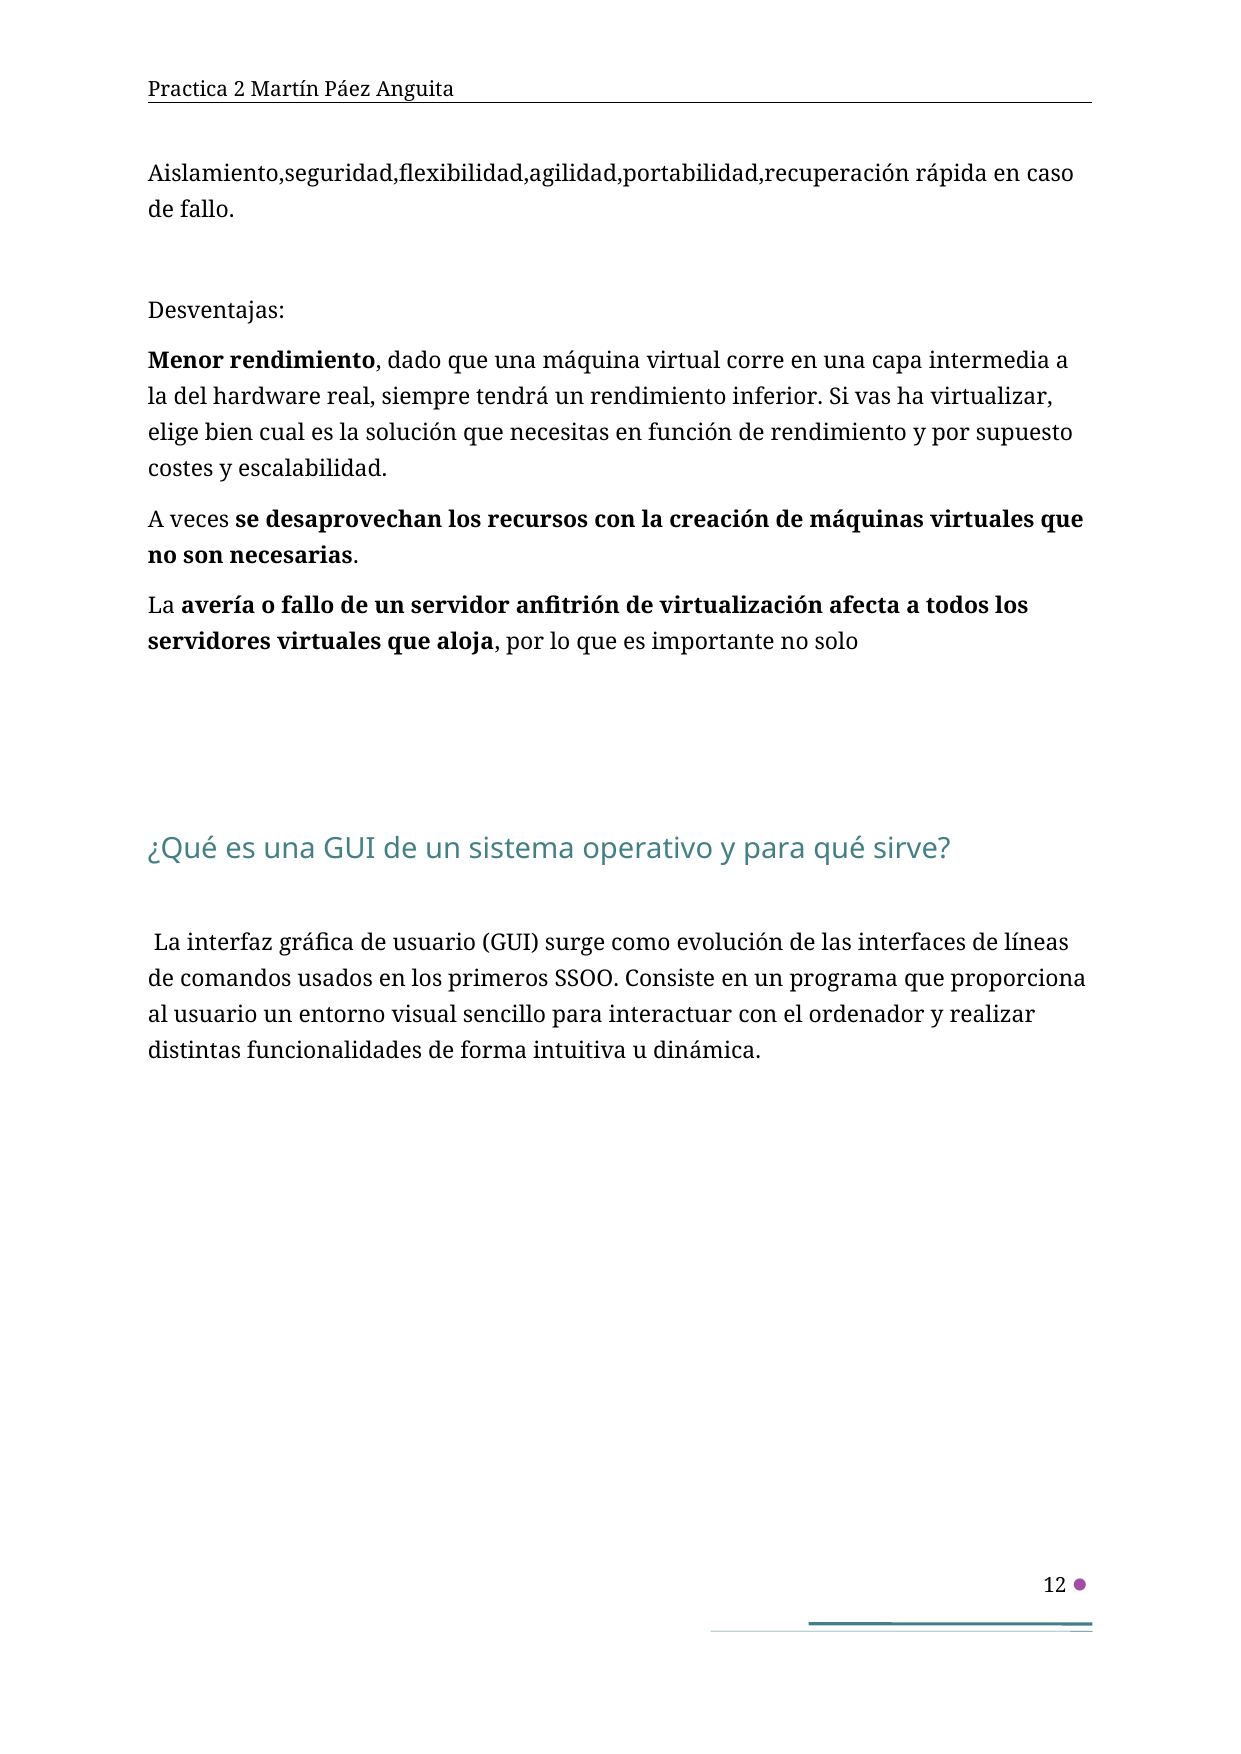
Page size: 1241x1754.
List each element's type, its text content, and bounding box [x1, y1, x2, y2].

text Desventajas: [148, 294, 1092, 325]
subtitle ¿Qué es una GUI de un sistema operativo y para qué sirve? [148, 827, 1092, 867]
text Aislamiento,seguridad,flexibilidad,agilidad,portabilidad,recuperación rápida en caso de fallo. [148, 157, 1092, 224]
text La avería o fallo de un servidor anfitrión de virtualización afecta a todos los servidores virtuales que aloja, por lo que es importante no solo [148, 589, 1092, 656]
text Menor rendimiento, dado que una máquina virtual corre en una capa intermedia a la del hardware real, siempre tendrá un rendimiento inferior. Si vas ha virtualizar, elige bien cual es la solución que necesitas en función de rendimiento y por supuesto costes y escalabilidad. [148, 344, 1092, 483]
text La interfaz gráfica de usuario (GUI) surge como evolución de las interfaces de líneas de comandos usados en los primeros SSOO. Consiste en un programa que proporciona al usuario un entorno visual sencillo para interactuar con el ordenador y realizar distintas funcionalidades de forma intuitiva u dinámica. [148, 926, 1092, 1065]
text A veces se desaprovechan los recursos con la creación de máquinas virtuales que no son necesarias. [148, 503, 1092, 570]
